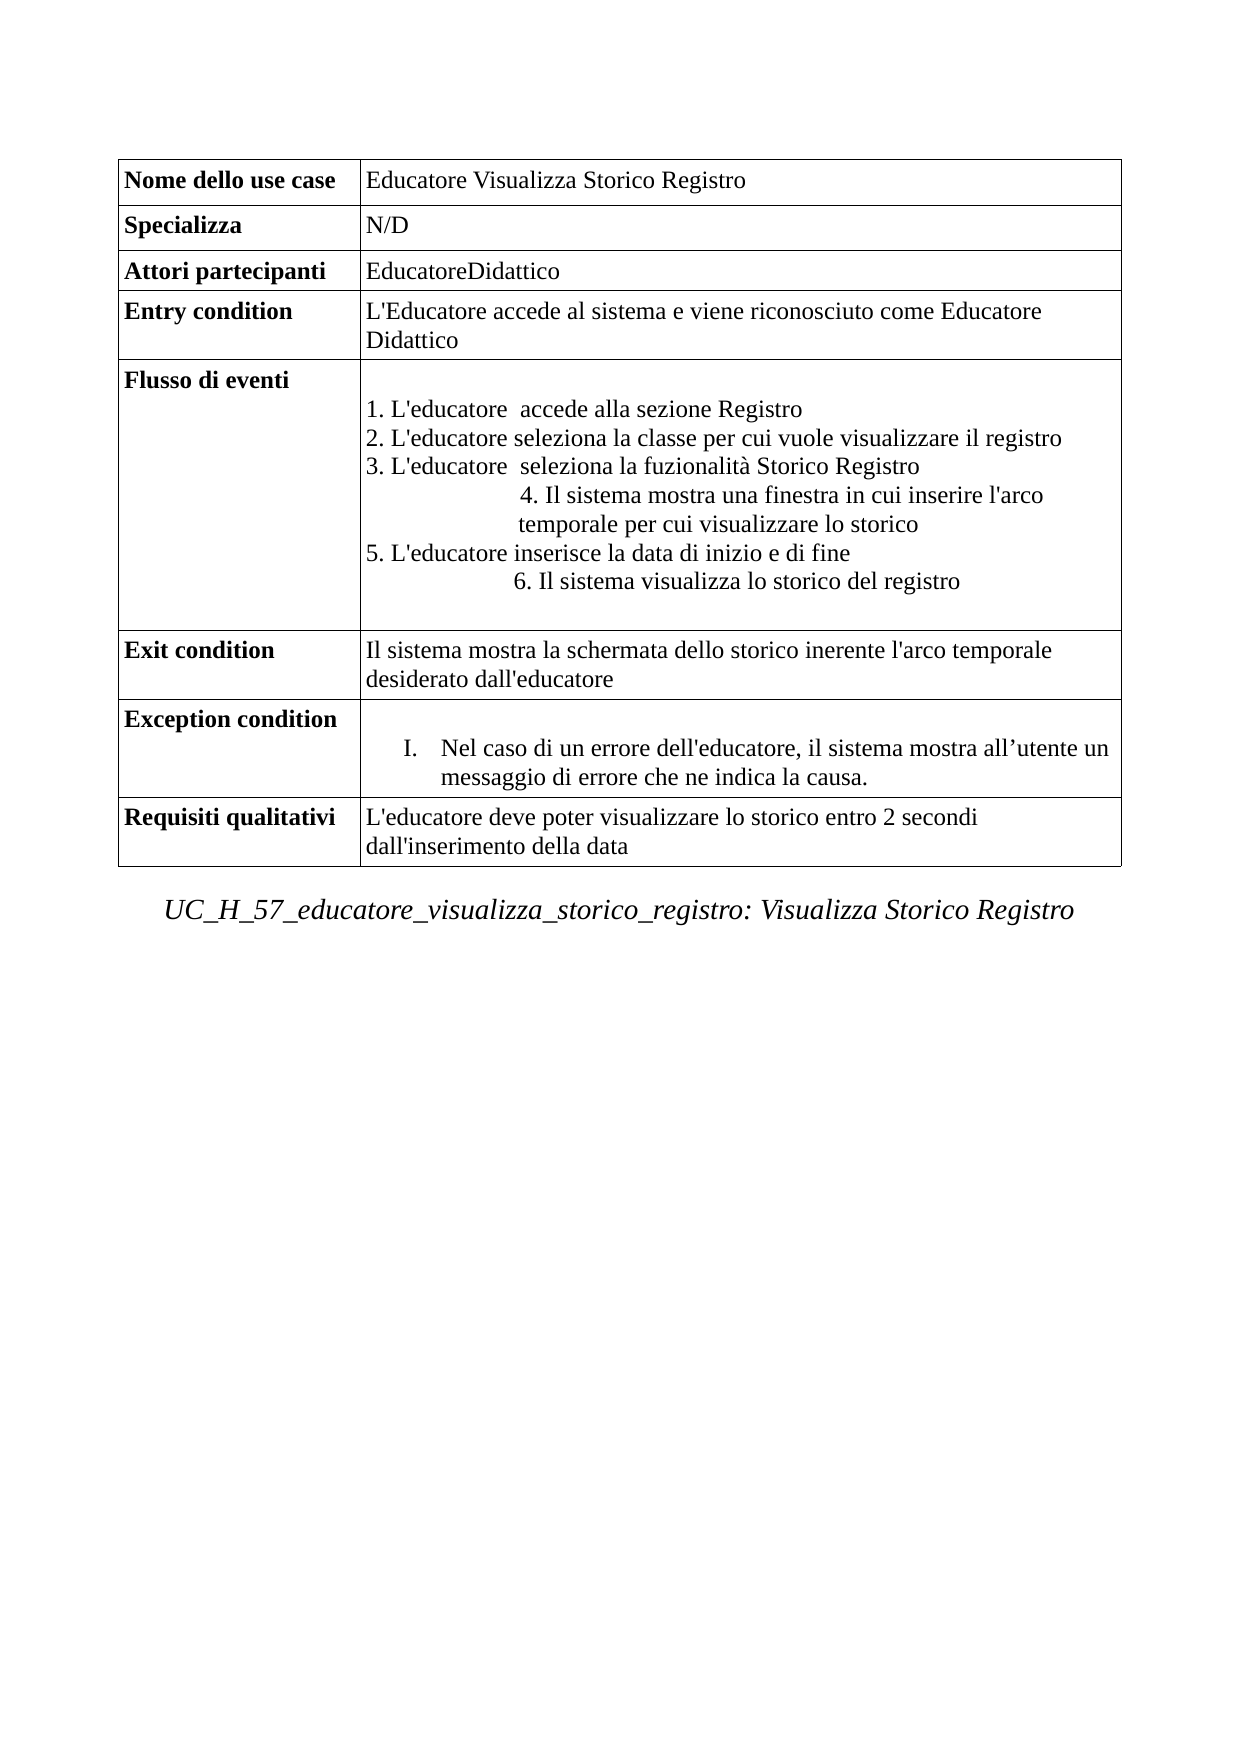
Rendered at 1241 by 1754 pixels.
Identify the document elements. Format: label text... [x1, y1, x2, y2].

text UC_H_57_educatore_visualizza_storico_registro: Visualizza Storico Registro [118, 892, 1122, 926]
table_cell L'Educatore accede al sistema e viene riconosciuto come Educatore Didattico [361, 291, 1121, 359]
table_cell Il sistema mostra la schermata dello storico inerente l'arco temporale desiderato dall'educatore [361, 631, 1121, 699]
table_cell Requisiti qualitativi [119, 798, 360, 866]
table_cell Entry condition [119, 291, 360, 359]
table_cell EducatoreDidattico [361, 251, 1121, 290]
table_header Nome dello use case [119, 160, 360, 205]
table_cell N/D [361, 206, 1121, 250]
table_cell L'educatore deve poter visualizzare lo storico entro 2 secondi dall'inserimento della data [361, 798, 1121, 866]
table_header Educatore Visualizza Storico Registro [361, 160, 1121, 205]
table_cell Exception condition [119, 700, 360, 797]
table_cell Specializza [119, 206, 360, 250]
table_cell Exit condition [119, 631, 360, 699]
table_cell Flusso di eventi [119, 360, 360, 630]
table_cell L'educatore accede alla sezione Registro L'educatore seleziona la classe per cui vuole visualizzare il registro L'educatore seleziona la fuzionalità Storico Registro Il sistema mostra una finestra in cui inserire l'arco temporale per cui visualizzare lo storico L'educatore inserisce la data di inizio e di fine Il sistema visualizza lo storico del registro [361, 360, 1121, 630]
table_cell Nel caso di un errore dell'educatore, il sistema mostra all’utente un messaggio di errore che ne indica la causa. [361, 700, 1121, 797]
table_cell Attori partecipanti [119, 251, 360, 290]
